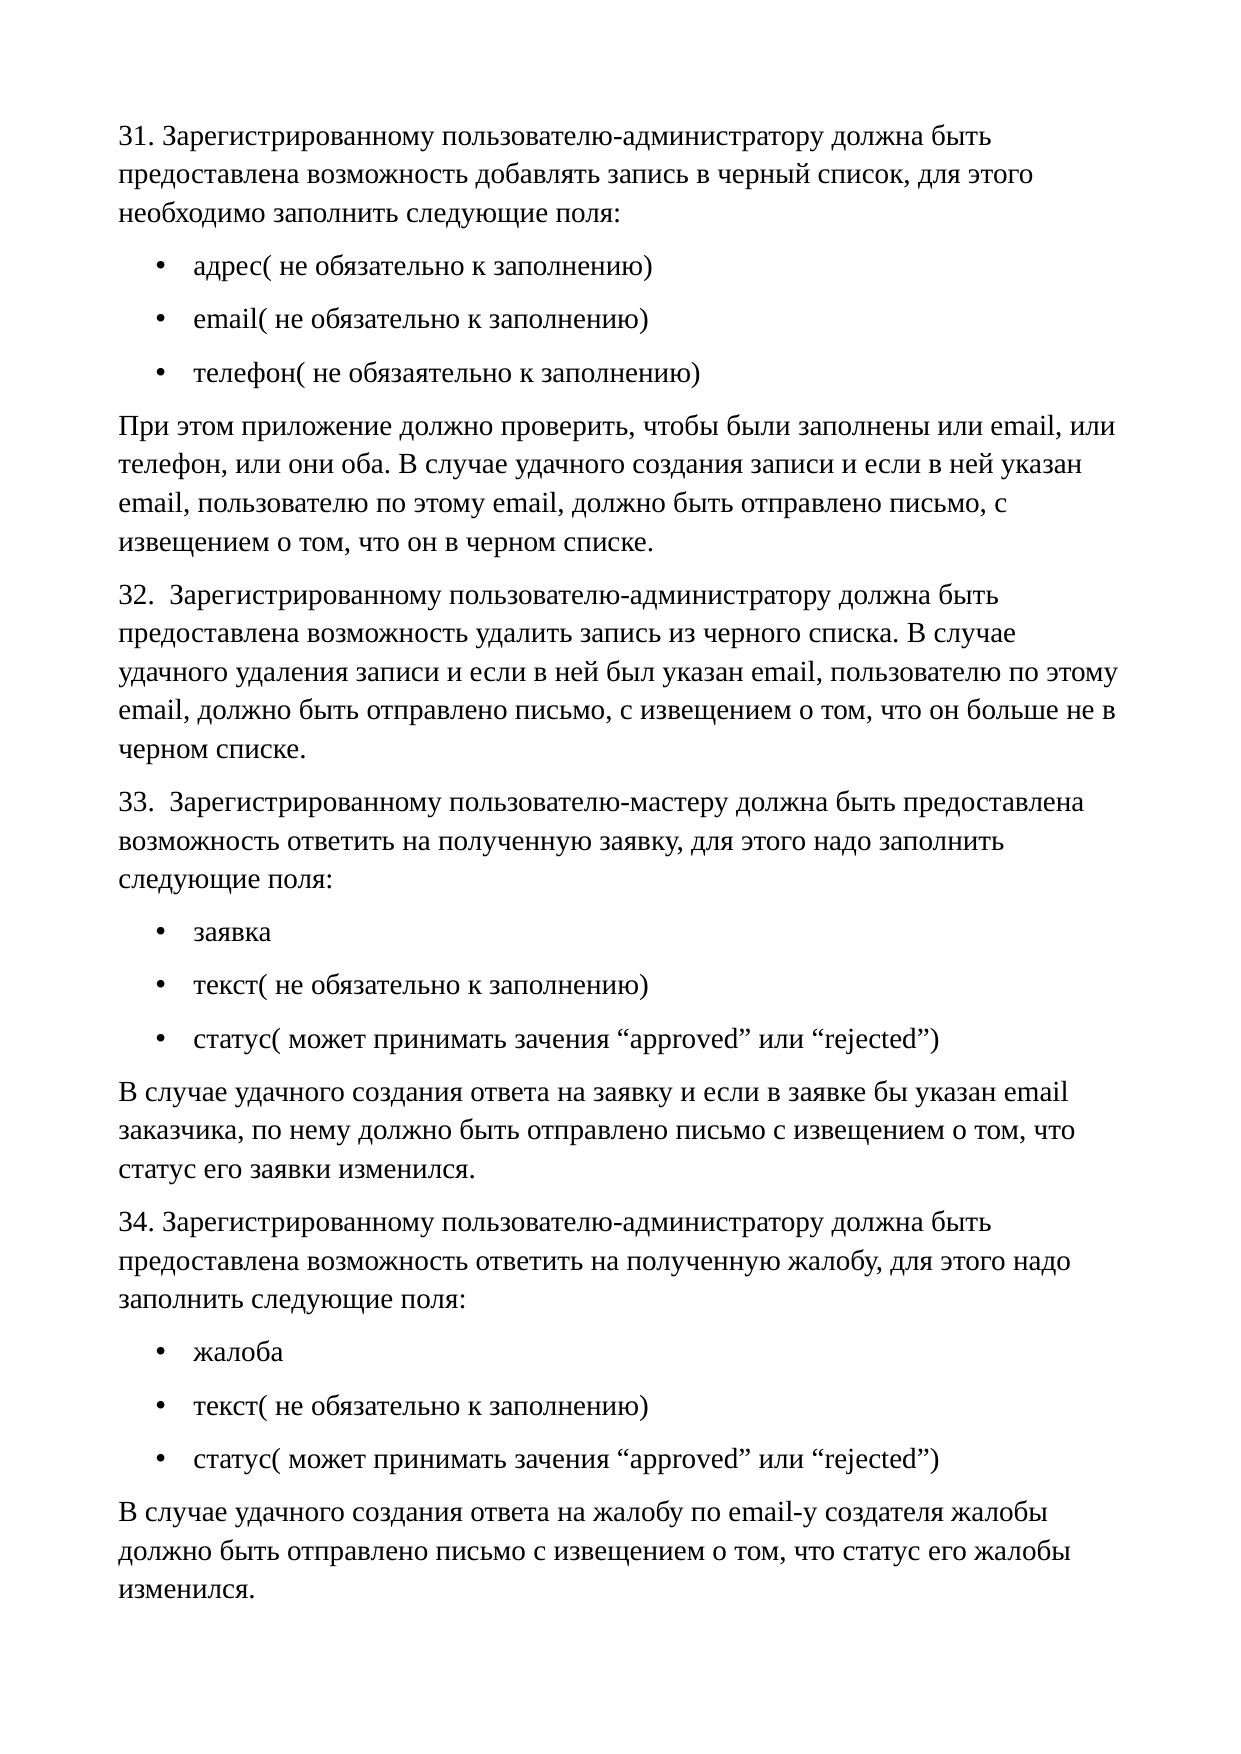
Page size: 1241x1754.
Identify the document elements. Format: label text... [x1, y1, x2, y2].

list email( не обязательно к заполнению) [156, 302, 1122, 335]
text В случае удачного создания ответа на заявку и если в заявке бы указан email заказчика, по нему должно быть отправлено письмо с извещением о том, что статус его заявки изменился. [118, 1074, 1122, 1184]
text При этом приложение должно проверить, чтобы были заполнены или email, или телефон, или они оба. В случае удачного создания записи и если в ней указан email, пользователю по этому email, должно быть отправлено письмо, с извещением о том, что он в черном списке. [118, 408, 1122, 557]
text 34. Зарегистрированному пользователю-администратору должна быть предоставлена возможность ответить на полученную жалобу, для этого надо заполнить следующие поля: [118, 1204, 1122, 1315]
text 32. Зарегистрированному пользователю-администратору должна быть предоставлена возможность удалить запись из черного списка. В случае удачного удаления записи и если в ней был указан email, пользователю по этому email, должно быть отправлено письмо, с извещением о том, что он больше не в черном списке. [118, 577, 1122, 764]
text 31. Зарегистрированному пользователю-администратору должна быть предоставлена возможность добавлять запись в черный список, для этого необходимо заполнить следующие поля: [118, 118, 1122, 229]
list жалоба [156, 1334, 1122, 1368]
list телефон( не обязаятельно к заполнению) [156, 355, 1122, 388]
list адрес( не обязательно к заполнению) [156, 248, 1122, 282]
list заявка [156, 914, 1122, 948]
text В случае удачного создания ответа на жалобу по email-у создателя жалобы должно быть отправлено письмо с извещением о том, что статус его жалобы изменился. [118, 1494, 1122, 1605]
list текст( не обязательно к заполнению) [156, 1388, 1122, 1421]
list статус( может принимать зачения “approved” или “rejected”) [156, 1441, 1122, 1474]
text 33. Зарегистрированному пользователю-мастеру должна быть предоставлена возможность ответить на полученную заявку, для этого надо заполнить следующие поля: [118, 784, 1122, 895]
list текст( не обязательно к заполнению) [156, 967, 1122, 1001]
list статус( может принимать зачения “approved” или “rejected”) [156, 1021, 1122, 1054]
